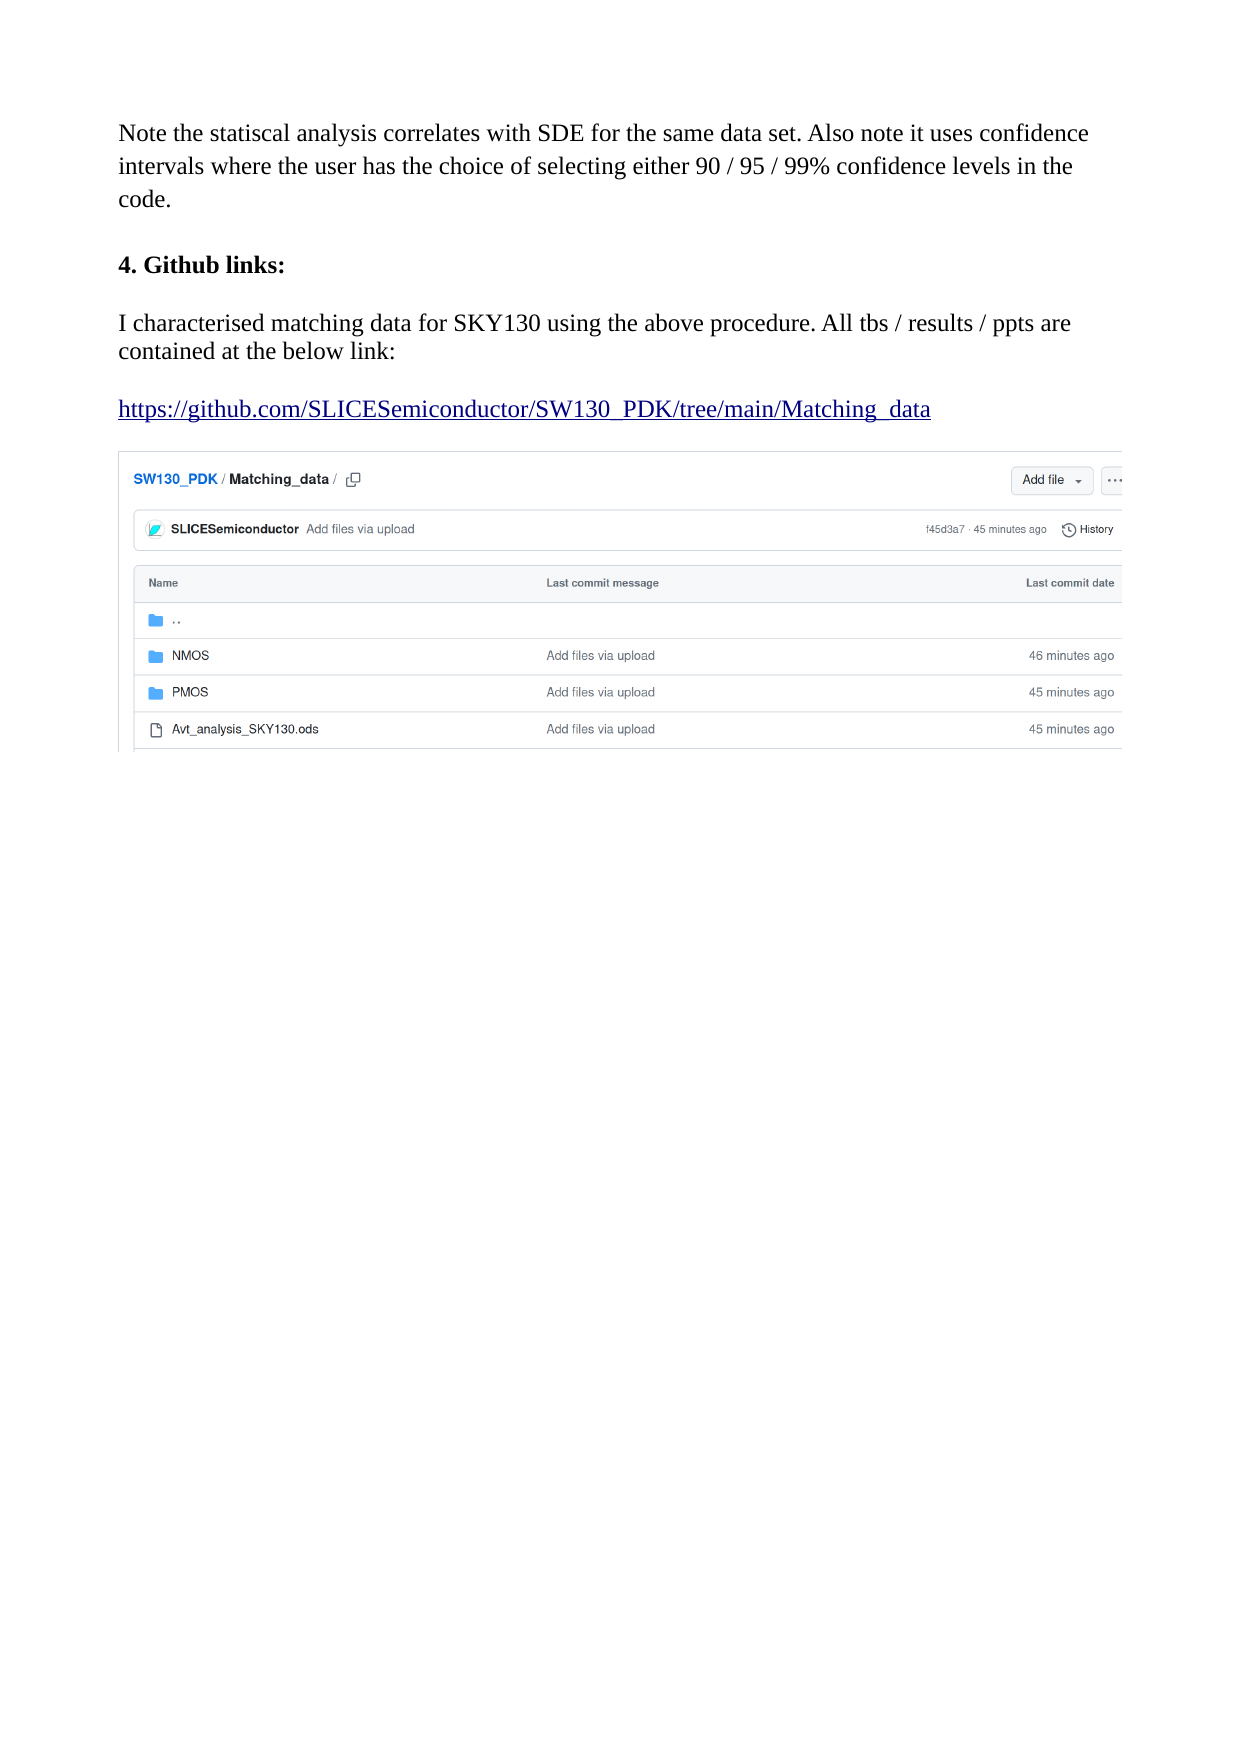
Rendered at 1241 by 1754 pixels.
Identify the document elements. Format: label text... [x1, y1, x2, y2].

picture [118, 451, 1123, 752]
text https://github.com/SLICESemiconductor/SW130_PDK/tree/main/Matching_data [118, 394, 1122, 423]
text I characterised matching data for SKY130 using the above procedure. All tbs / results / ppts are contained at the below link: [118, 308, 1122, 365]
text Note the statiscal analysis correlates with SDE for the same data set. Also note it uses confidence intervals where the user has the choice of selecting either 90 / 95 / 99% confidence levels in the code. [118, 118, 1122, 213]
text 4. Github links: [118, 250, 1122, 279]
